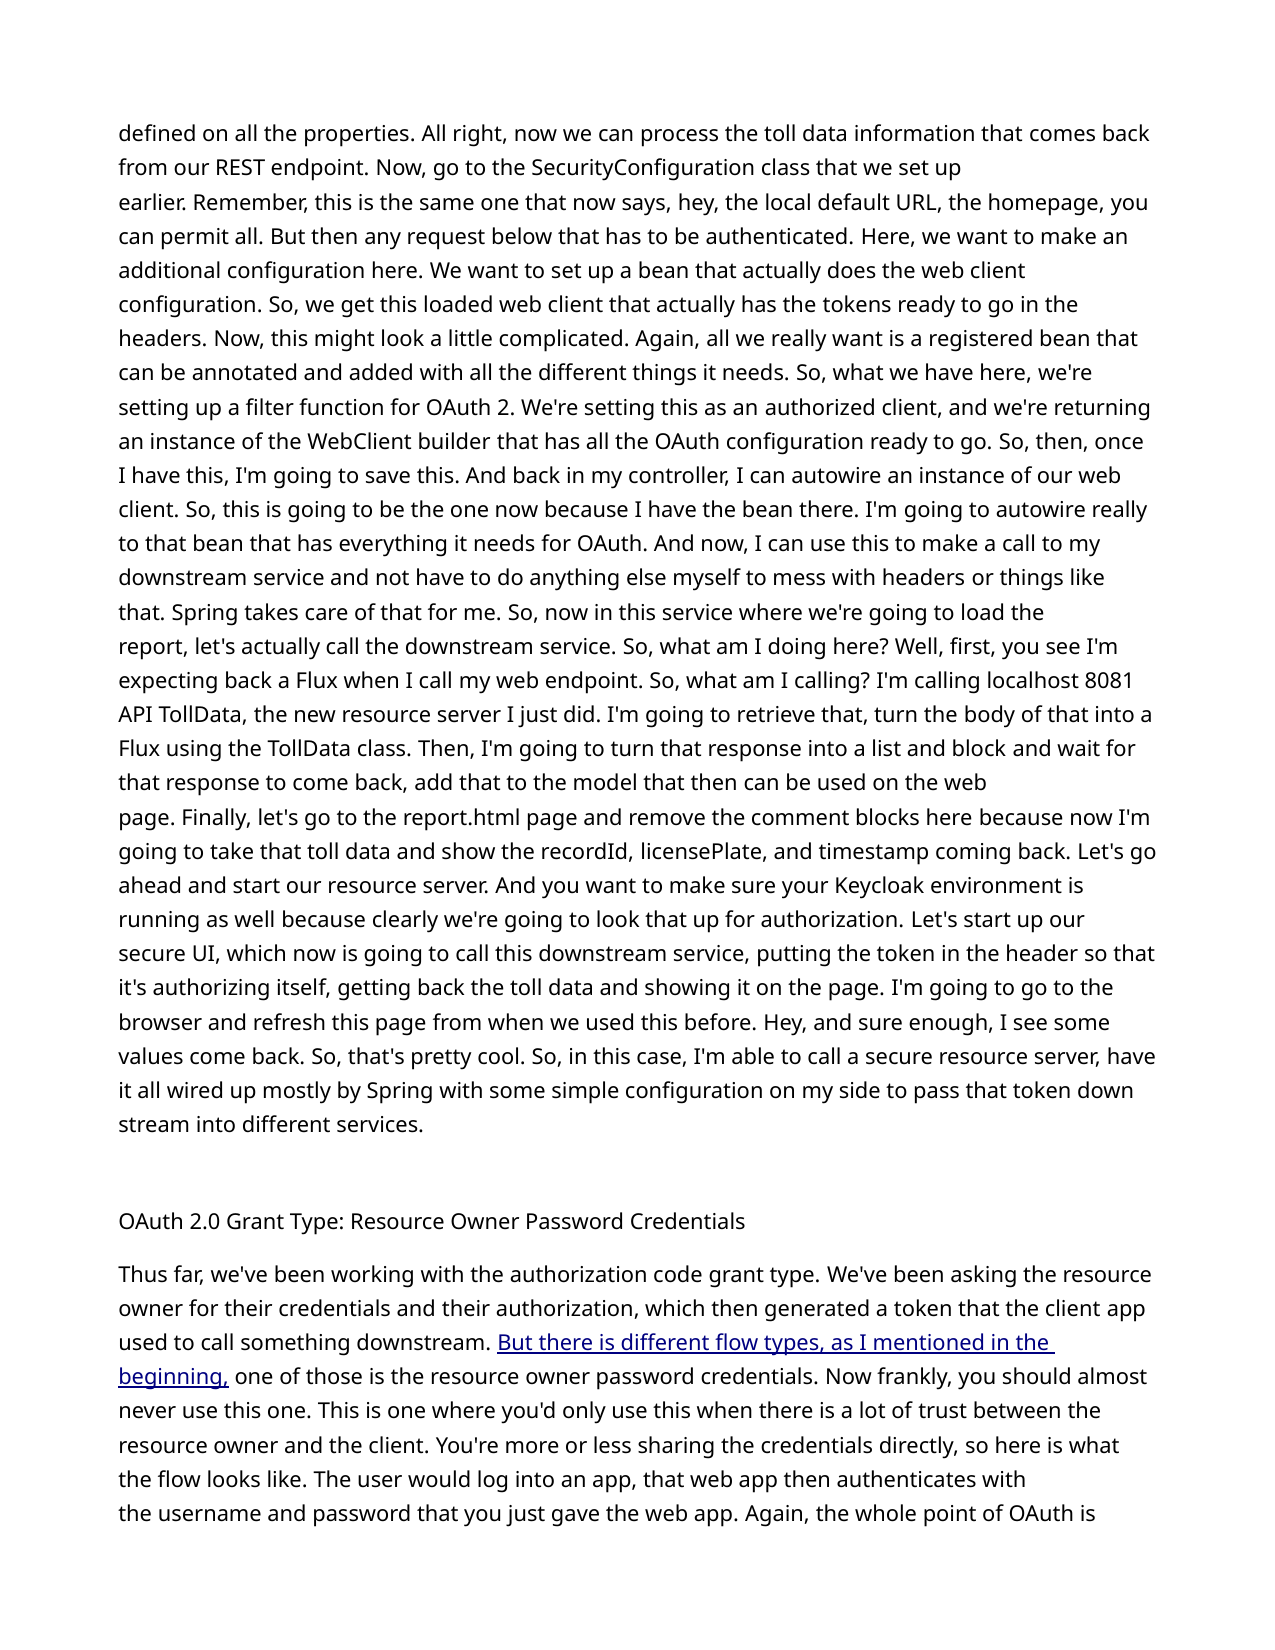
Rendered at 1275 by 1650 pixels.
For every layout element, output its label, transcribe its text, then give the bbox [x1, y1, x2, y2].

subtitle OAuth 2.0 Grant Type: Resource Owner Password Credentials [118, 1206, 1157, 1235]
text Thus far, we've been working with the authorization code grant type. We've been asking the resource owner for their credentials and their authorization, which then generated a token that the client app used to call something downstream. But there is different flow types, as I mentioned in the beginning, one of those is the resource owner password credentials. Now frankly, you should almost never use this one. This is one where you'd only use this when there is a lot of trust between the resource owner and the client. You're more or less sharing the credentials directly, so here is what the flow looks like. The user would log into an app, that web app then authenticates with the username and password that you just gave the web app. Again, the whole point of OAuth is [118, 1259, 1157, 1528]
text defined on all the properties. All right, now we can process the toll data information that comes back from our REST endpoint. Now, go to the SecurityConfiguration class that we set up earlier. Remember, this is the same one that now says, hey, the local default URL, the homepage, you can permit all. But then any request below that has to be authenticated. Here, we want to make an additional configuration here. We want to set up a bean that actually does the web client configuration. So, we get this loaded web client that actually has the tokens ready to go in the headers. Now, this might look a little complicated. Again, all we really want is a registered bean that can be annotated and added with all the different things it needs. So, what we have here, we're setting up a filter function for OAuth 2. We're setting this as an authorized client, and we're returning an instance of the WebClient builder that has all the OAuth configuration ready to go. So, then, once I have this, I'm going to save this. And back in my controller, I can autowire an instance of our web client. So, this is going to be the one now because I have the bean there. I'm going to autowire really to that bean that has everything it needs for OAuth. And now, I can use this to make a call to my downstream service and not have to do anything else myself to mess with headers or things like that. Spring takes care of that for me. So, now in this service where we're going to load the report, let's actually call the downstream service. So, what am I doing here? Well, first, you see I'm expecting back a Flux when I call my web endpoint. So, what am I calling? I'm calling localhost 8081 API TollData, the new resource server I just did. I'm going to retrieve that, turn the body of that into a Flux using the TollData class. Then, I'm going to turn that response into a list and block and wait for that response to come back, add that to the model that then can be used on the web page. Finally, let's go to the report.html page and remove the comment blocks here because now I'm going to take that toll data and show the recordId, licensePlate, and timestamp coming back. Let's go ahead and start our resource server. And you want to make sure your Keycloak environment is running as well because clearly we're going to look that up for authorization. Let's start up our secure UI, which now is going to call this downstream service, putting the token in the header so that it's authorizing itself, getting back the toll data and showing it on the page. I'm going to go to the browser and refresh this page from when we used this before. Hey, and sure enough, I see some values come back. So, that's pretty cool. So, in this case, I'm able to call a secure resource server, have it all wired up mostly by Spring with some simple configuration on my side to pass that token down stream into different services. [118, 118, 1157, 1139]
